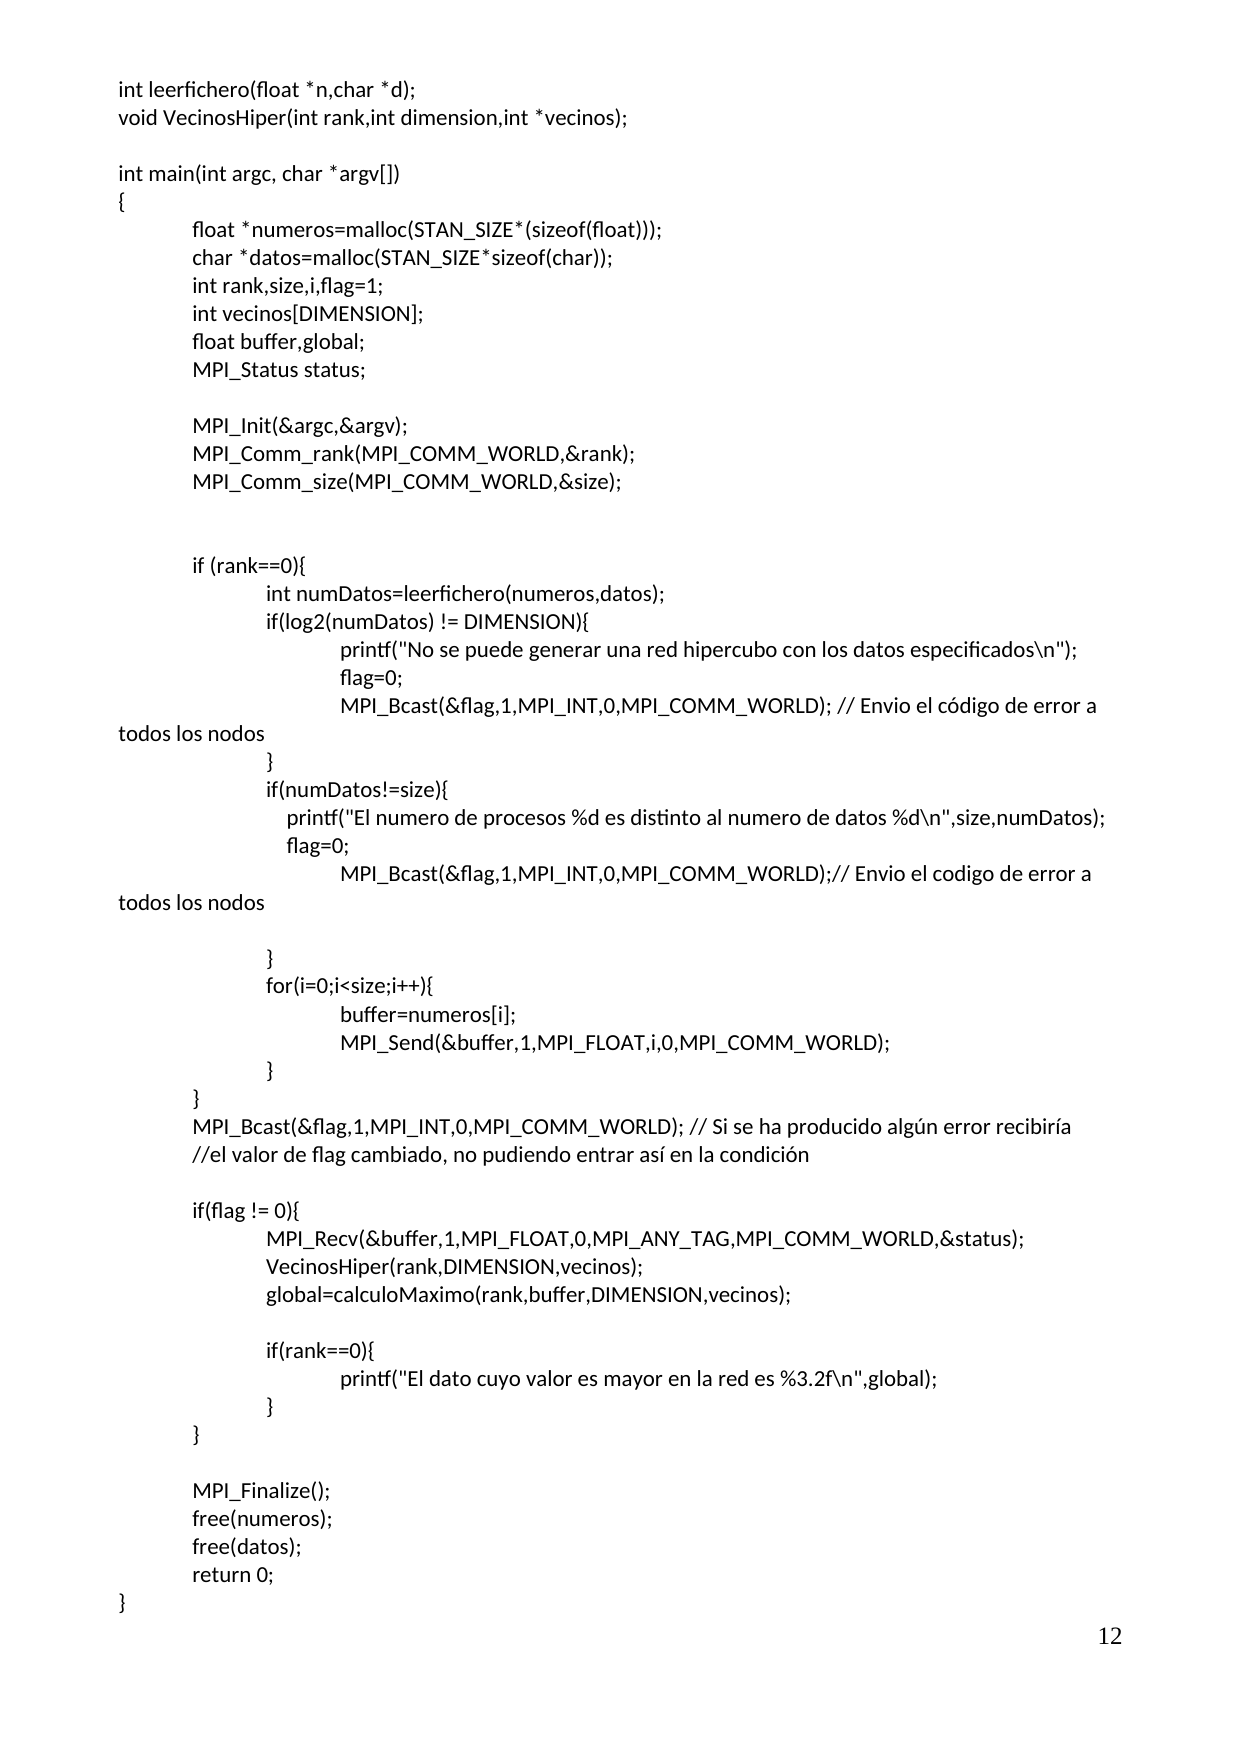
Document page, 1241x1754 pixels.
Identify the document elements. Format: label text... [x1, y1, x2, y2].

text MPI_Comm_rank(MPI_COMM_WORLD,&rank); [118, 439, 1122, 467]
text flag=0; [118, 663, 1122, 691]
text printf("El numero de procesos %d es distinto al numero de datos %d\n",size,numDatos); [118, 803, 1122, 832]
text MPI_Comm_size(MPI_COMM_WORLD,&size); [118, 467, 1122, 495]
text { [118, 187, 1122, 215]
text int rank,size,i,flag=1; [118, 271, 1122, 299]
text } [118, 944, 1122, 972]
text free(numeros); [118, 1504, 1122, 1532]
text int leerfichero(float *n,char *d); [118, 75, 1122, 103]
text MPI_Init(&argc,&argv); [118, 411, 1122, 439]
text if (rank==0){ [118, 551, 1122, 579]
text } [118, 747, 1122, 776]
text free(datos); [118, 1532, 1122, 1560]
text char *datos=malloc(STAN_SIZE*sizeof(char)); [118, 243, 1122, 271]
text int main(int argc, char *argv[]) [118, 159, 1122, 187]
text MPI_Bcast(&flag,1,MPI_INT,0,MPI_COMM_WORLD); // Envio el código de error a todos los nodos [118, 691, 1122, 747]
text } [118, 1420, 1122, 1448]
text MPI_Bcast(&flag,1,MPI_INT,0,MPI_COMM_WORLD);// Envio el codigo de error a todos los nodos [118, 859, 1122, 916]
text if(rank==0){ [118, 1336, 1122, 1364]
text } [118, 1392, 1122, 1420]
text } [118, 1084, 1122, 1112]
text global=calculoMaximo(rank,buffer,DIMENSION,vecinos); [118, 1280, 1122, 1308]
text float *numeros=malloc(STAN_SIZE*(sizeof(float))); [118, 215, 1122, 243]
text //el valor de flag cambiado, no pudiendo entrar así en la condición [118, 1140, 1122, 1168]
text VecinosHiper(rank,DIMENSION,vecinos); [118, 1252, 1122, 1280]
text printf("No se puede generar una red hipercubo con los datos especificados\n"); [118, 635, 1122, 663]
text if(numDatos!=size){ [118, 776, 1122, 803]
text MPI_Recv(&buffer,1,MPI_FLOAT,0,MPI_ANY_TAG,MPI_COMM_WORLD,&status); [118, 1224, 1122, 1252]
text int vecinos[DIMENSION]; [118, 299, 1122, 327]
text flag=0; [118, 832, 1122, 859]
text buffer=numeros[i]; [118, 1000, 1122, 1028]
text return 0; [118, 1560, 1122, 1588]
text MPI_Finalize(); [118, 1476, 1122, 1504]
text MPI_Status status; [118, 355, 1122, 383]
text if(log2(numDatos) != DIMENSION){ [118, 607, 1122, 635]
text if(flag != 0){ [118, 1196, 1122, 1224]
text printf("El dato cuyo valor es mayor en la red es %3.2f\n",global); [118, 1364, 1122, 1392]
text void VecinosHiper(int rank,int dimension,int *vecinos); [118, 103, 1122, 131]
text for(i=0;i<size;i++){ [118, 972, 1122, 1000]
text MPI_Bcast(&flag,1,MPI_INT,0,MPI_COMM_WORLD); // Si se ha producido algún error recibiría [118, 1112, 1122, 1140]
text MPI_Send(&buffer,1,MPI_FLOAT,i,0,MPI_COMM_WORLD); [118, 1028, 1122, 1056]
text int numDatos=leerfichero(numeros,datos); [118, 579, 1122, 607]
text } [118, 1588, 1122, 1616]
text } [118, 1056, 1122, 1084]
text float buffer,global; [118, 327, 1122, 355]
